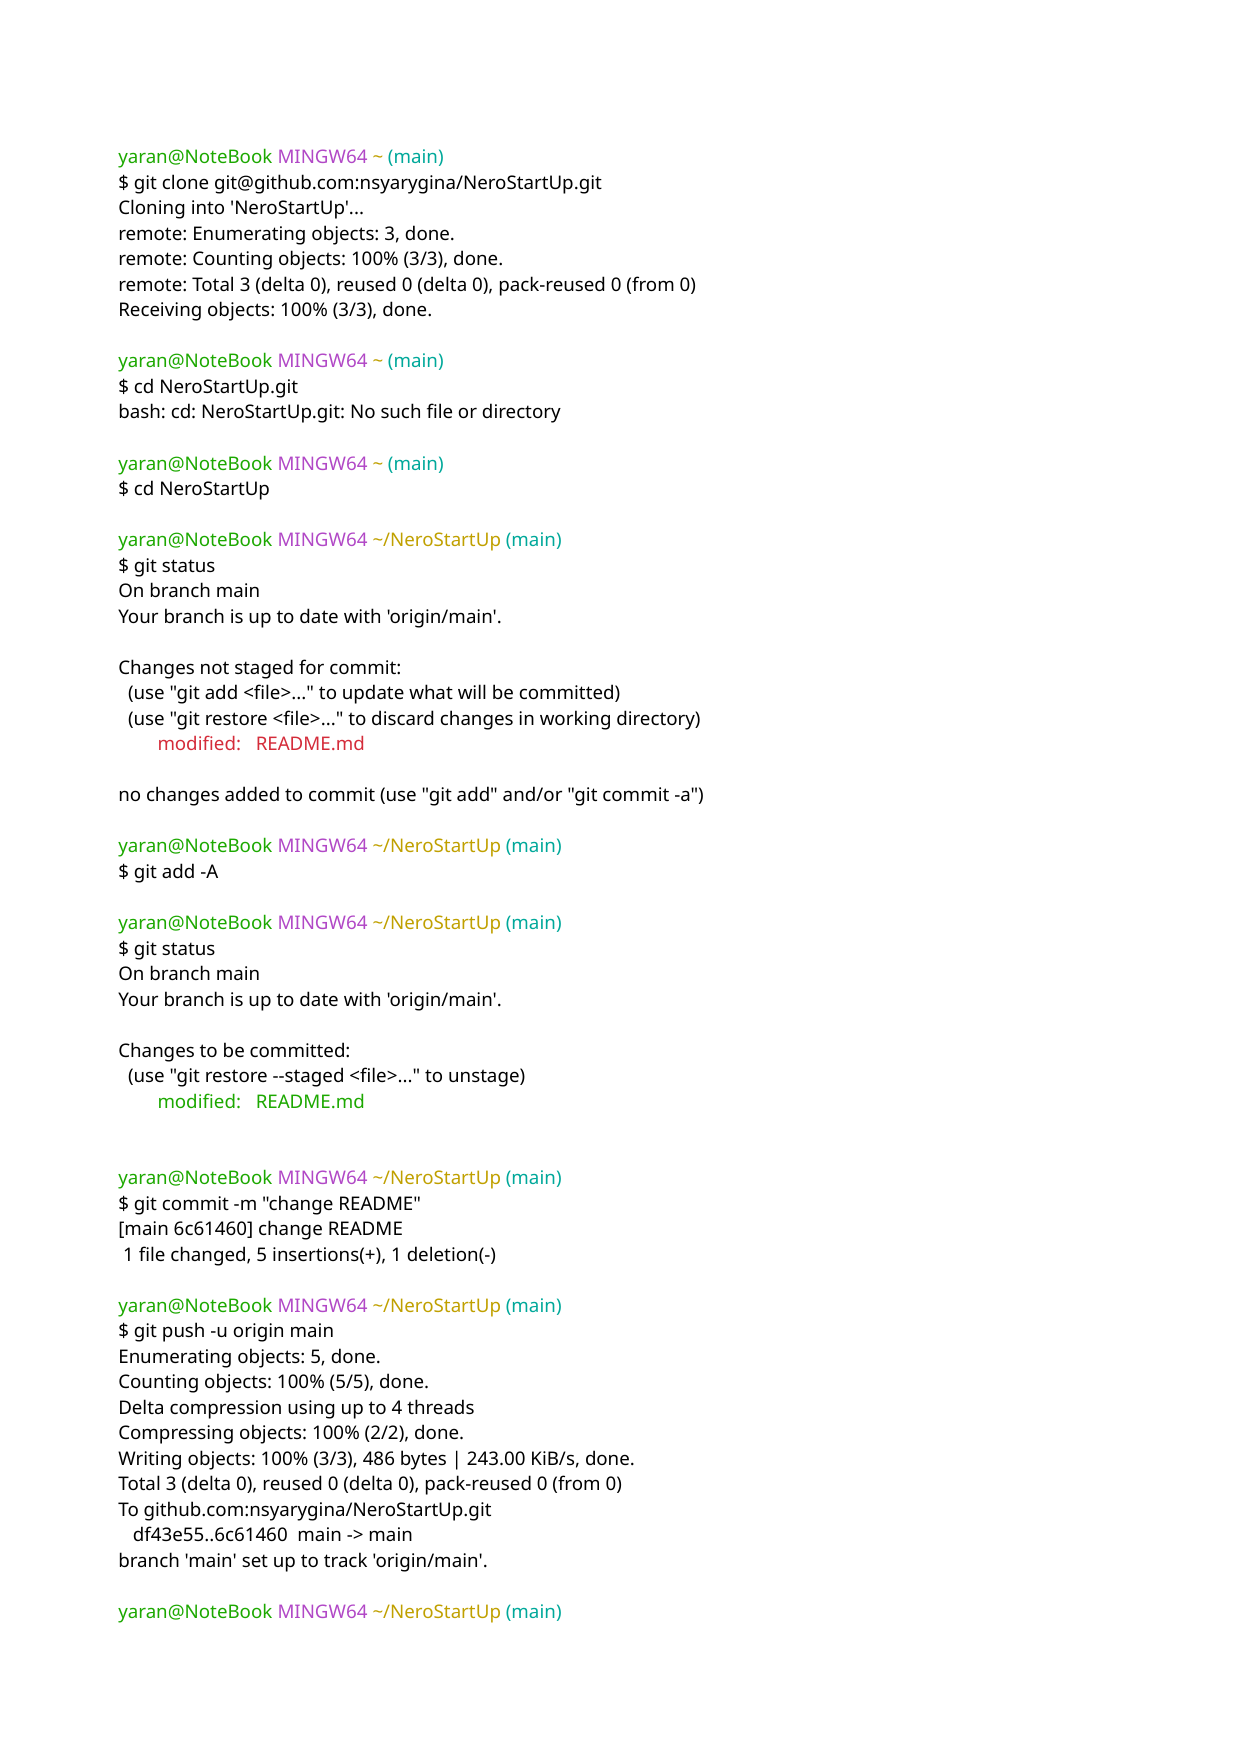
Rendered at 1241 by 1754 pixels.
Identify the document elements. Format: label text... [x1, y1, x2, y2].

text On branch main [118, 577, 1122, 603]
text On branch main [118, 960, 1122, 986]
text $ git status [118, 552, 1122, 577]
text yaran@NoteBook MINGW64 ~/NeroStartUp (main) [118, 1598, 1122, 1624]
text $ cd NeroStartUp.git [118, 373, 1122, 399]
text $ cd NeroStartUp [118, 475, 1122, 501]
text yaran@NoteBook MINGW64 ~/NeroStartUp (main) [118, 909, 1122, 935]
text $ git status [118, 935, 1122, 960]
text $ git add -A [118, 858, 1122, 884]
text Receiving objects: 100% (3/3), done. [118, 297, 1122, 322]
text bash: cd: NeroStartUp.git: No such file or directory [118, 399, 1122, 424]
text yaran@NoteBook MINGW64 ~ (main) [118, 348, 1122, 373]
text 1 file changed, 5 insertions(+), 1 deletion(-) [118, 1241, 1122, 1267]
text Your branch is up to date with 'origin/main'. [118, 603, 1122, 628]
text (use "git restore <file>..." to discard changes in working directory) [118, 705, 1122, 731]
text yaran@NoteBook MINGW64 ~ (main) [118, 450, 1122, 475]
text modified: README.md [118, 731, 1122, 756]
text $ git commit -m "change README" [118, 1190, 1122, 1216]
text [main 6c61460] change README [118, 1216, 1122, 1241]
text Counting objects: 100% (5/5), done. [118, 1369, 1122, 1394]
text (use "git add <file>..." to update what will be committed) [118, 679, 1122, 705]
text Cloning into 'NeroStartUp'... [118, 195, 1122, 220]
text yaran@NoteBook MINGW64 ~ (main) [118, 144, 1122, 169]
text Changes not staged for commit: [118, 654, 1122, 679]
text Enumerating objects: 5, done. [118, 1343, 1122, 1369]
text df43e55..6c61460 main -> main [118, 1522, 1122, 1547]
text no changes added to commit (use "git add" and/or "git commit -a") [118, 782, 1122, 807]
text Changes to be committed: [118, 1037, 1122, 1062]
text Delta compression using up to 4 threads [118, 1394, 1122, 1420]
text Writing objects: 100% (3/3), 486 bytes | 243.00 KiB/s, done. [118, 1445, 1122, 1471]
text branch 'main' set up to track 'origin/main'. [118, 1547, 1122, 1573]
text Your branch is up to date with 'origin/main'. [118, 986, 1122, 1011]
text yaran@NoteBook MINGW64 ~/NeroStartUp (main) [118, 833, 1122, 858]
text (use "git restore --staged <file>..." to unstage) [118, 1062, 1122, 1088]
text $ git push -u origin main [118, 1318, 1122, 1343]
text yaran@NoteBook MINGW64 ~/NeroStartUp (main) [118, 1164, 1122, 1190]
text yaran@NoteBook MINGW64 ~/NeroStartUp (main) [118, 1292, 1122, 1318]
text remote: Enumerating objects: 3, done. [118, 220, 1122, 246]
text $ git clone git@github.com:nsyarygina/NeroStartUp.git [118, 169, 1122, 195]
text remote: Total 3 (delta 0), reused 0 (delta 0), pack-reused 0 (from 0) [118, 271, 1122, 297]
text yaran@NoteBook MINGW64 ~/NeroStartUp (main) [118, 526, 1122, 552]
text modified: README.md [118, 1088, 1122, 1113]
text Total 3 (delta 0), reused 0 (delta 0), pack-reused 0 (from 0) [118, 1471, 1122, 1496]
text Compressing objects: 100% (2/2), done. [118, 1420, 1122, 1445]
text To github.com:nsyarygina/NeroStartUp.git [118, 1496, 1122, 1522]
text remote: Counting objects: 100% (3/3), done. [118, 246, 1122, 271]
